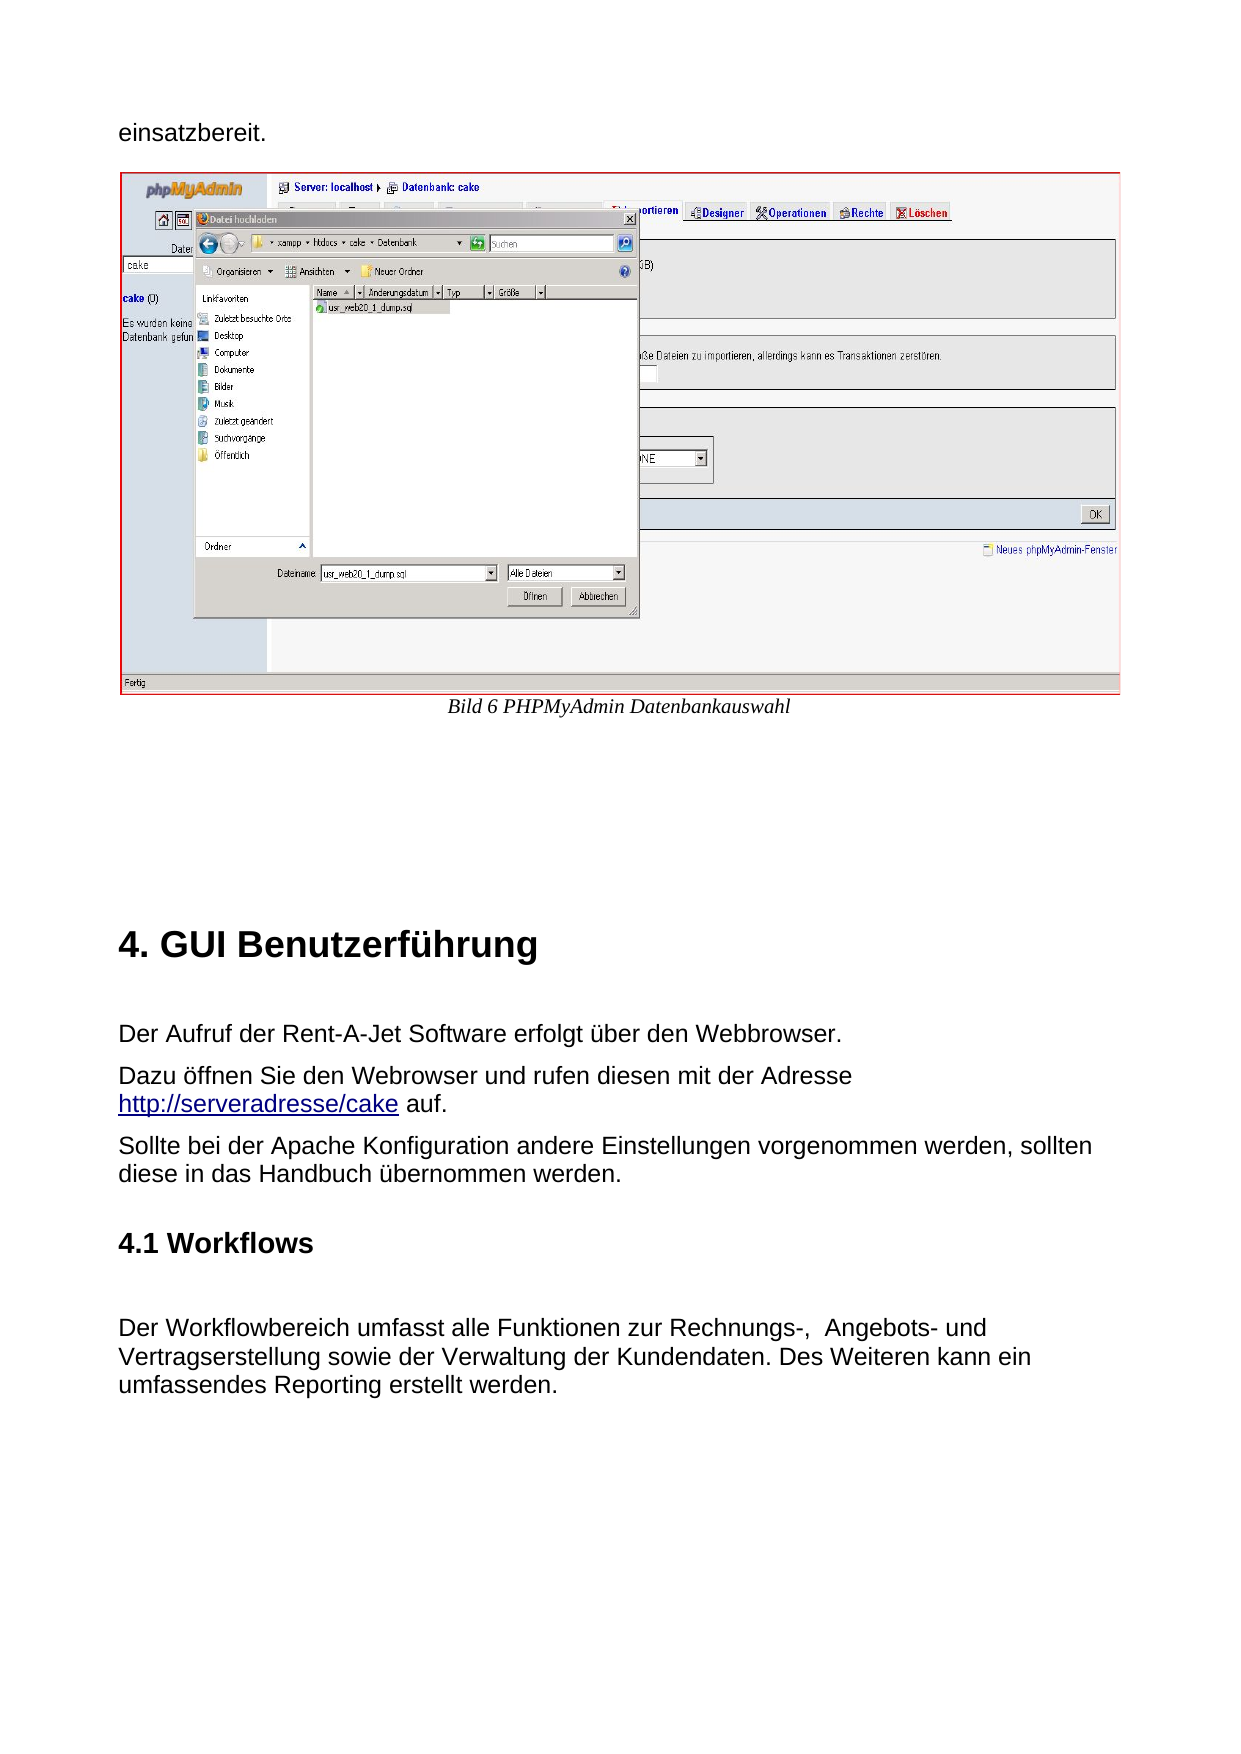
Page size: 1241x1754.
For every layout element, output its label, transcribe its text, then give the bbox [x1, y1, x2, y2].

picture [120, 172, 1121, 695]
text einsatzbereit. [118, 118, 1122, 147]
text Sollte bei der Apache Konfiguration andere Einstellungen vorgenommen werden, sollten diese in das Handbuch übernommen werden. [118, 1131, 1122, 1188]
text Dazu öffnen Sie den Webrowser und rufen diesen mit der Adresse http://serveradresse/cake auf. [118, 1061, 1122, 1118]
subtitle 4.1 Workflows [118, 1226, 1122, 1259]
subtitle 4. GUI Benutzerführung [118, 923, 1122, 966]
text Bild 6 PHPMyAdmin Datenbankauswahl [120, 695, 1120, 718]
text Der Aufruf der Rent-A-Jet Software erfolgt über den Webbrowser. [118, 1019, 1122, 1048]
text Der Workflowbereich umfasst alle Funktionen zur Rechnungs-, Angebots- und Vertragserstellung sowie der Verwaltung der Kundendaten. Des Weiteren kann ein umfassendes Reporting erstellt werden. [118, 1313, 1122, 1399]
